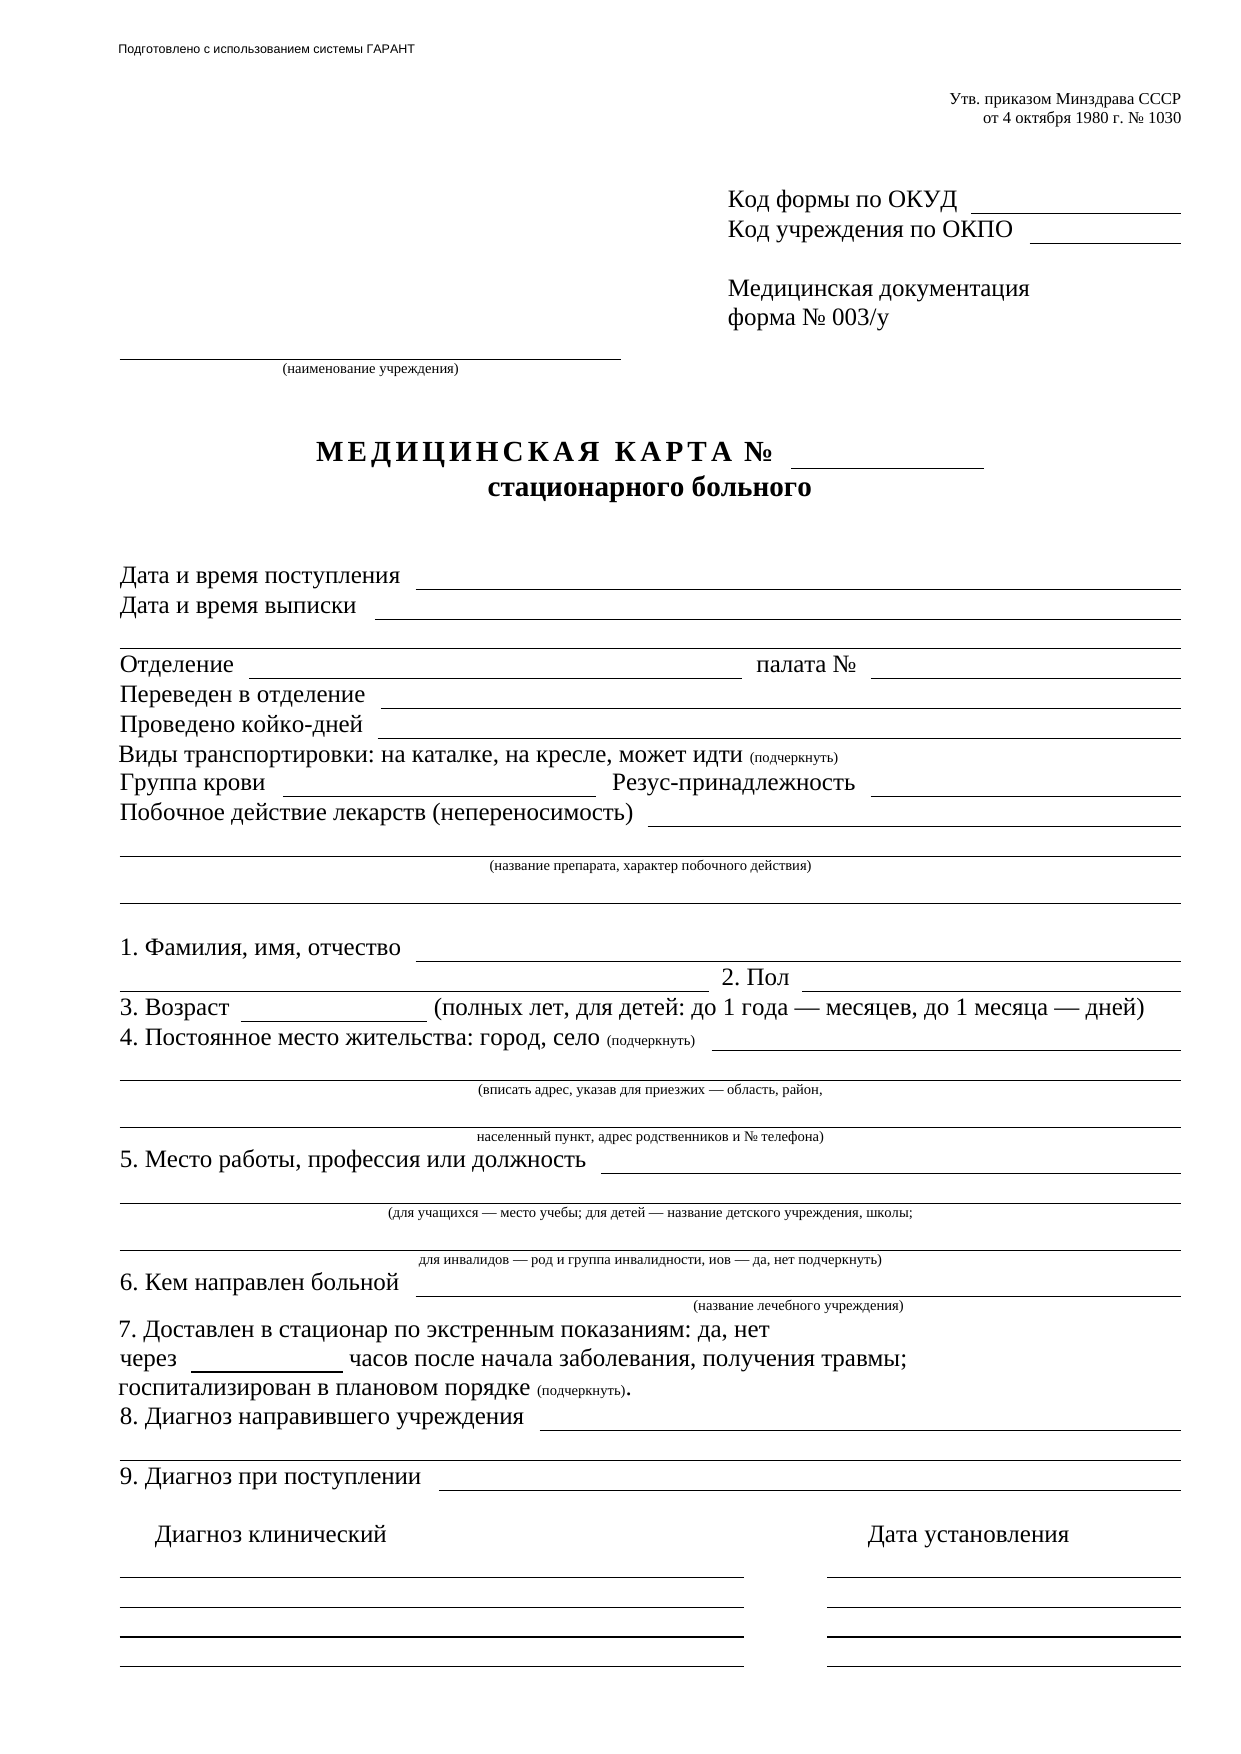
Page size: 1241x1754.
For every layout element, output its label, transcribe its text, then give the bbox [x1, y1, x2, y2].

table_cell [416, 1268, 1181, 1296]
table_cell (название препарата, характер побочного действия) [120, 857, 1181, 874]
table_cell Проведено койко-дней [120, 708, 378, 738]
table_cell Побочное действие лекарств (непереносимость) [120, 796, 647, 826]
table_header [871, 768, 1181, 796]
table_header [540, 1401, 1181, 1430]
table_cell 3. Возраст [120, 992, 241, 1021]
table_cell палата № [742, 649, 871, 678]
table_header МЕДИЦИНСКАЯ КАРТА № [316, 434, 791, 468]
table_cell [827, 1578, 1181, 1607]
table_cell Отделение [120, 649, 249, 678]
table_header Резус-принадлежность [596, 768, 871, 796]
table_cell Код учреждения по ОКПО [728, 213, 1029, 243]
table_cell [120, 1098, 1181, 1127]
table_cell [120, 826, 1181, 856]
table_cell [241, 992, 427, 1021]
table_header [416, 932, 1181, 961]
table_cell [439, 1461, 1181, 1489]
table_cell (название лечебного учреждения) [416, 1297, 1181, 1314]
text Виды транспортировки: на каталке, на кресле, может идти (подчеркнуть) [118, 739, 1181, 767]
table_cell [827, 1608, 1181, 1636]
table_cell 9. Диагноз при поступлении [120, 1461, 439, 1489]
text стационарного больного [118, 469, 1181, 502]
table_cell [744, 1577, 827, 1607]
table_header 1. Фамилия, имя, отчество [120, 932, 416, 961]
table_cell [120, 874, 1181, 902]
text Утв. приказом Минздрава СССР [118, 89, 1181, 108]
table_cell [120, 1296, 416, 1314]
table_header [416, 560, 1181, 589]
table_cell [120, 1608, 744, 1636]
table_header [744, 1548, 827, 1577]
table_cell [1030, 214, 1181, 243]
table_header через [120, 1343, 191, 1371]
table_header [283, 768, 596, 796]
table_cell [871, 649, 1181, 678]
table_cell [712, 1021, 1181, 1050]
table_header часов после начала заболевания, получения травмы; [343, 1343, 1181, 1371]
table_cell [120, 619, 1181, 648]
table_cell Переведен в отделение [120, 678, 381, 708]
table_cell населенный пункт, адрес родственников и № телефона) [120, 1128, 1181, 1144]
table_cell (для учащихся — место учебы; для детей — название детского учреждения, школы; [120, 1204, 1181, 1221]
text госпитализирован в плановом порядке (подчеркнуть). [118, 1372, 1181, 1401]
table_header Дата и время поступления [120, 560, 416, 589]
table_cell [601, 1145, 1181, 1173]
table_cell (наименование учреждения) [120, 360, 621, 377]
text Диагноз клинический Дата установления [118, 1519, 1181, 1548]
text форма № 003/у [118, 302, 1181, 330]
table_cell [827, 1638, 1181, 1666]
table_cell 5. Место работы, профессия или должность [120, 1145, 601, 1173]
table_header Группа крови [120, 768, 283, 796]
table_header Код формы по ОКУД [728, 185, 971, 213]
table_cell [120, 1221, 1181, 1249]
table_header [791, 434, 983, 468]
table_cell [378, 708, 1181, 738]
table_header [971, 185, 1181, 213]
table_cell [744, 1607, 827, 1636]
text от 4 октября 1980 г. № 1030 [118, 108, 1181, 127]
table_header [827, 1548, 1181, 1577]
table_cell (полных лет, для детей: до 1 года — месяцев, до 1 месяца — дней) [427, 991, 1181, 1021]
table_cell [381, 678, 1181, 708]
table_cell [120, 961, 709, 991]
table_header 8. Диагноз направившего учреждения [120, 1401, 539, 1430]
table_cell Дата и время выписки [120, 589, 375, 618]
table_cell [120, 1430, 1181, 1460]
table_cell 6. Кем направлен больной [120, 1268, 416, 1296]
table_cell [375, 589, 1181, 618]
table_cell 4. Постоянное место жительства: город, село (подчеркнуть) [120, 1021, 712, 1050]
table_cell [120, 1050, 1181, 1080]
table_cell [249, 649, 742, 678]
table_cell [120, 1173, 1181, 1203]
table_cell 2. Пол [709, 962, 802, 991]
table_cell [648, 796, 1181, 826]
table_cell (вписать адрес, указав для приезжих — область, район, [120, 1081, 1181, 1098]
text 7. Доставлен в стационар по экстренным показаниям: да, нет [118, 1314, 1181, 1343]
table_cell для инвалидов — род и группа инвалидности, иов — да, нет подчеркнуть) [120, 1251, 1181, 1267]
table_cell [802, 962, 1181, 991]
table_cell [120, 1638, 744, 1666]
table_cell [120, 1578, 744, 1607]
table_header [120, 330, 621, 359]
table_header [191, 1343, 343, 1371]
table_cell [744, 1636, 827, 1666]
table_header [120, 1548, 744, 1577]
text Медицинская документация [118, 273, 1181, 302]
